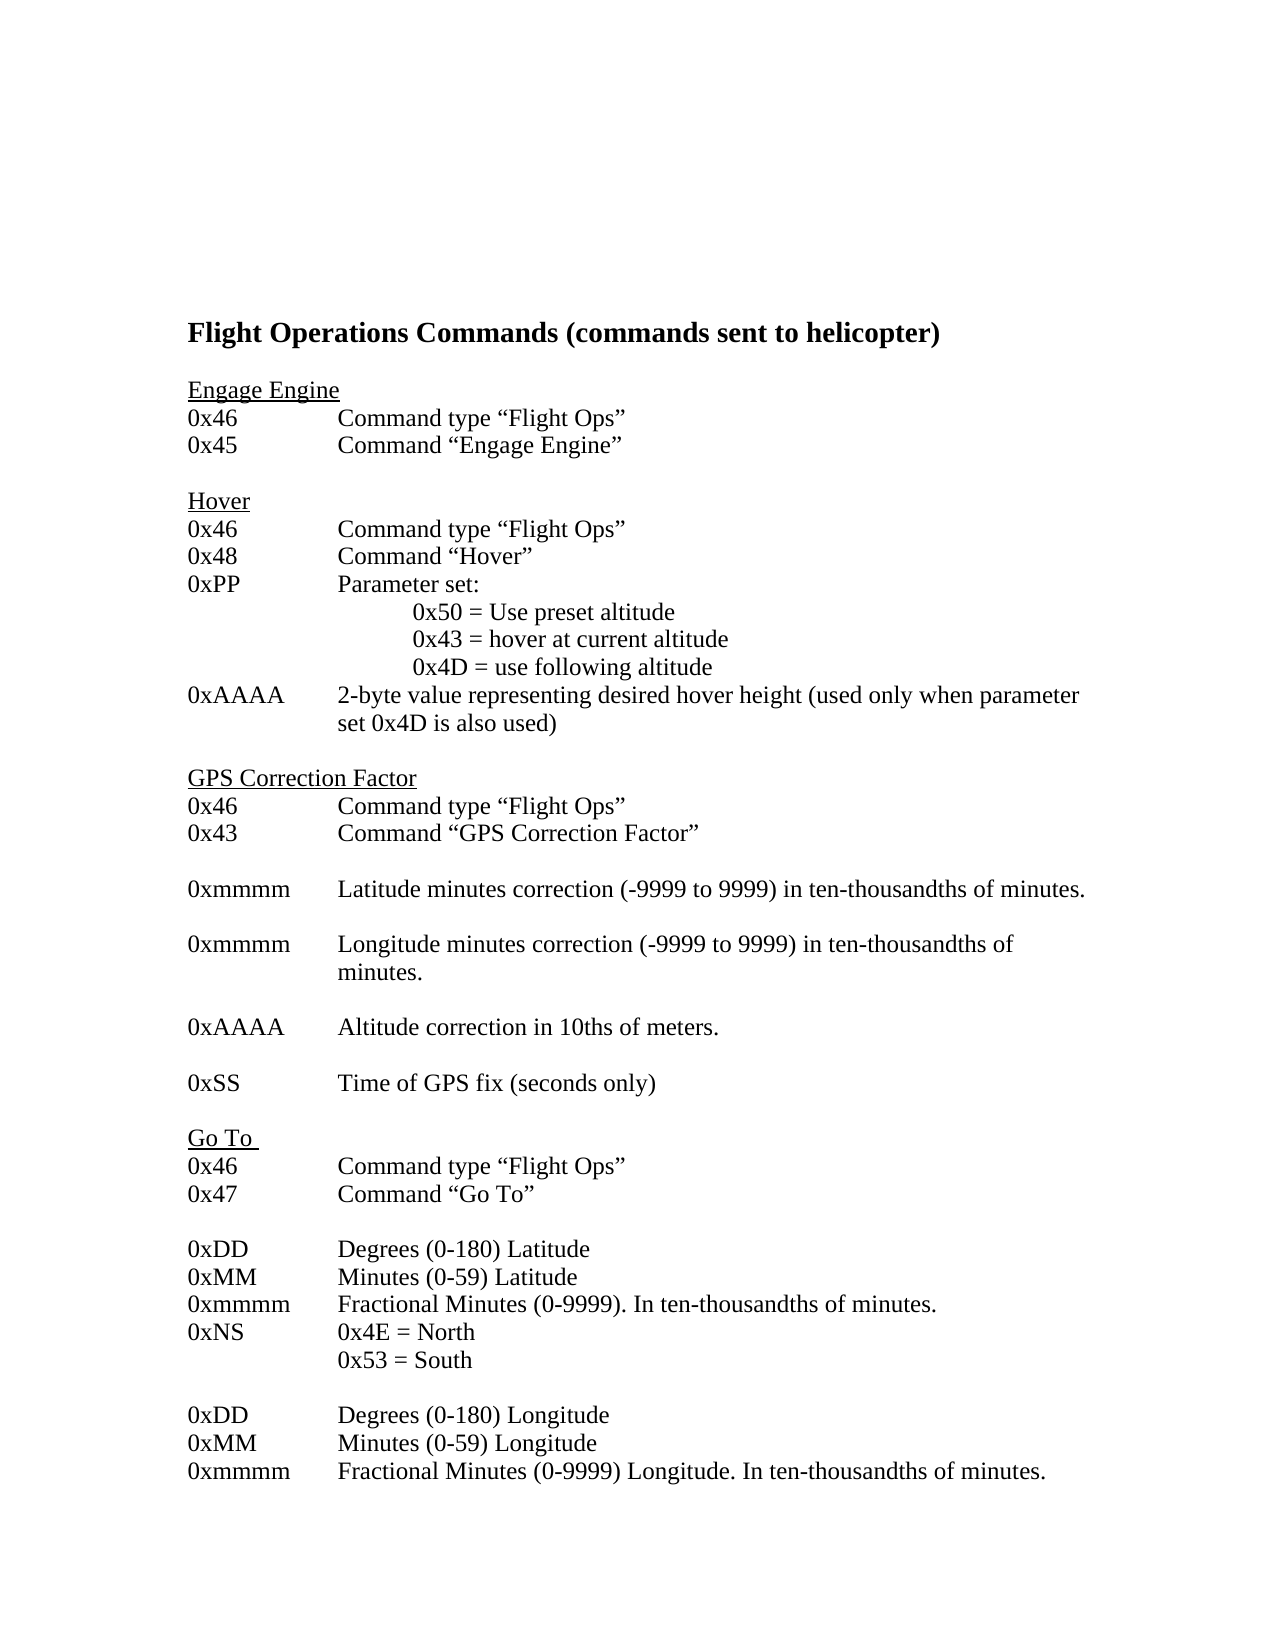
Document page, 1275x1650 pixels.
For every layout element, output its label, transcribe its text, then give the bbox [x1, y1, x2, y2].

text 0x46 Command type “Flight Ops” [187, 515, 1087, 542]
text 0xmmmm Latitude minutes correction (-9999 to 9999) in ten-thousandths of minutes. [187, 875, 1087, 903]
text 0x43 Command “GPS Correction Factor” [187, 819, 1087, 847]
text 0xDD Degrees (0-180) Latitude [187, 1235, 1087, 1263]
text 0xMM Minutes (0-59) Latitude [187, 1263, 1087, 1291]
text Hover [187, 487, 1087, 515]
text 0xNS 0x4E = North [187, 1318, 1087, 1346]
text 0xDD Degrees (0-180) Longitude [187, 1401, 1087, 1429]
text 0x47 Command “Go To” [187, 1180, 1087, 1207]
text 0x45 Command “Engage Engine” [187, 432, 1087, 459]
text 0xmmmm Fractional Minutes (0-9999). In ten-thousandths of minutes. [187, 1291, 1087, 1318]
text 0xSS Time of GPS fix (seconds only) [187, 1069, 1087, 1097]
text 0x48 Command “Hover” [187, 542, 1087, 570]
text 0xMM Minutes (0-59) Longitude [187, 1429, 1087, 1457]
text Flight Operations Commands (commands sent to helicopter) [187, 316, 1087, 348]
text GPS Correction Factor [187, 764, 1087, 792]
text 0xmmmm Fractional Minutes (0-9999) Longitude. In ten-thousandths of minutes. [187, 1457, 1087, 1484]
text 0x46 Command type “Flight Ops” [187, 1152, 1087, 1180]
text 0xmmmm Longitude minutes correction (-9999 to 9999) in ten-thousandths of minutes. [187, 930, 1087, 986]
text 0x50 = Use preset altitude [337, 598, 1087, 626]
text 0x53 = South [187, 1346, 1087, 1374]
text 0xAAAA Altitude correction in 10ths of meters. [187, 1013, 1087, 1041]
text Go To [187, 1124, 1087, 1152]
text 0xPP Parameter set: [187, 570, 1087, 598]
text 0x43 = hover at current altitude [337, 626, 1087, 653]
text 0xAAAA 2-byte value representing desired hover height (used only when parameter set 0x4D is also used) [187, 681, 1087, 736]
text Engage Engine [187, 376, 1087, 404]
text 0x46 Command type “Flight Ops” [187, 404, 1087, 432]
text 0x4D = use following altitude [412, 653, 1087, 681]
text 0x46 Command type “Flight Ops” [187, 792, 1087, 819]
